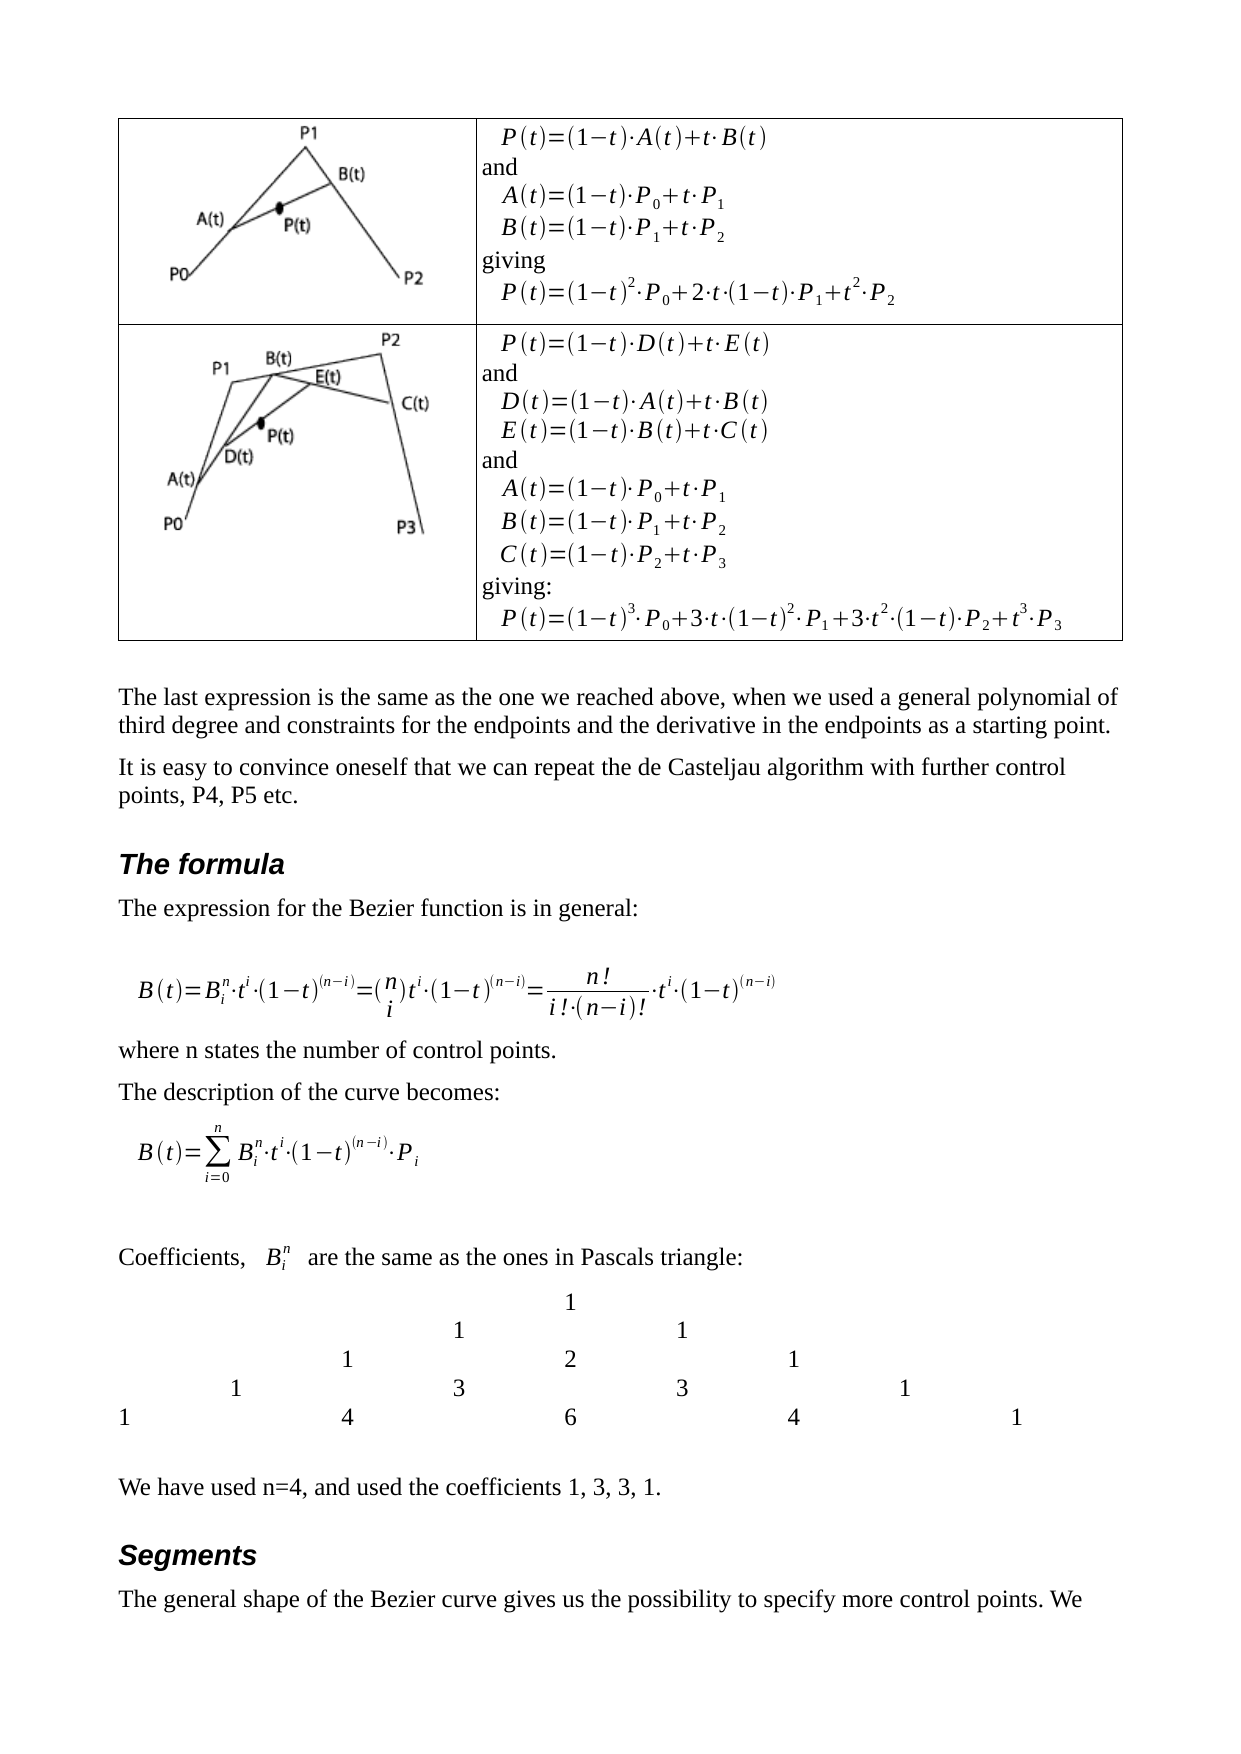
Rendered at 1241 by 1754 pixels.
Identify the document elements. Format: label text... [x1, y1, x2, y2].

table_cell [230, 1315, 341, 1344]
table_cell 1 [1010, 1402, 1122, 1430]
table_cell [676, 1344, 787, 1373]
table_cell 1 [787, 1344, 899, 1373]
text Coefficients,are the same as the ones in Pascals triangle: [118, 1239, 1122, 1274]
subtitle Segments [118, 1538, 1122, 1571]
table_cell [787, 1315, 899, 1344]
table_cell [564, 1373, 676, 1402]
table_cell 6 [564, 1402, 676, 1430]
table_cell 1 [453, 1315, 564, 1344]
table_cell [899, 1402, 1010, 1430]
text The general shape of the Bezier curve gives us the possibility to specify more control points. We [118, 1584, 1122, 1613]
text It is easy to convince oneself that we can repeat the de Casteljau algorithm with further control points, P4, P5 etc. [118, 752, 1122, 809]
table_header 1 [564, 1287, 676, 1315]
table_cell [564, 1315, 676, 1344]
table_header [118, 1287, 229, 1315]
table_cell [118, 1315, 229, 1344]
table_cell [1010, 1344, 1122, 1373]
table_cell 1 [230, 1373, 341, 1402]
table_cell and and giving: [477, 325, 1122, 640]
table_cell 1 [899, 1373, 1010, 1402]
subtitle The formula [118, 847, 1122, 880]
text where n states the number of control points. [118, 1036, 1122, 1064]
table_header [1010, 1287, 1122, 1315]
table_cell 1 [676, 1315, 787, 1344]
table_cell 4 [787, 1402, 899, 1430]
text The expression for the Bezier function is in general: [118, 893, 1122, 921]
table_cell [1010, 1373, 1122, 1402]
table_header [453, 1287, 564, 1315]
table_header [787, 1287, 899, 1315]
table_cell [230, 1402, 341, 1430]
table_cell 3 [676, 1373, 787, 1402]
table_header [230, 1287, 341, 1315]
text The description of the curve becomes: [118, 1077, 1122, 1106]
table_cell [118, 1373, 229, 1402]
table_header [341, 1287, 453, 1315]
table_cell [341, 1315, 453, 1344]
table_cell [899, 1344, 1010, 1373]
table_cell [899, 1315, 1010, 1344]
table_cell 4 [341, 1402, 453, 1430]
table_cell [119, 290, 476, 324]
table_header [899, 1287, 1010, 1315]
table_cell [119, 119, 476, 289]
table_cell and giving [477, 119, 1122, 324]
table_cell [1010, 1315, 1122, 1344]
table_header [676, 1287, 787, 1315]
text We have used n=4, and used the coefficients 1, 3, 3, 1. [118, 1472, 1122, 1500]
table_cell 1 [118, 1402, 229, 1430]
table_cell [676, 1402, 787, 1430]
table_cell 2 [564, 1344, 676, 1373]
table_cell [119, 325, 476, 640]
picture [163, 330, 431, 540]
picture [169, 123, 425, 290]
table_cell [787, 1373, 899, 1402]
table_cell 1 [341, 1344, 453, 1373]
table_cell [118, 1344, 229, 1373]
text The last expression is the same as the one we reached above, when we used a general polynomial of third degree and constraints for the endpoints and the derivative in the endpoints as a starting point. [118, 682, 1122, 739]
table_cell 3 [453, 1373, 564, 1402]
table_cell [453, 1402, 564, 1430]
table_cell [453, 1344, 564, 1373]
table_cell [230, 1344, 341, 1373]
table_cell [341, 1373, 453, 1402]
